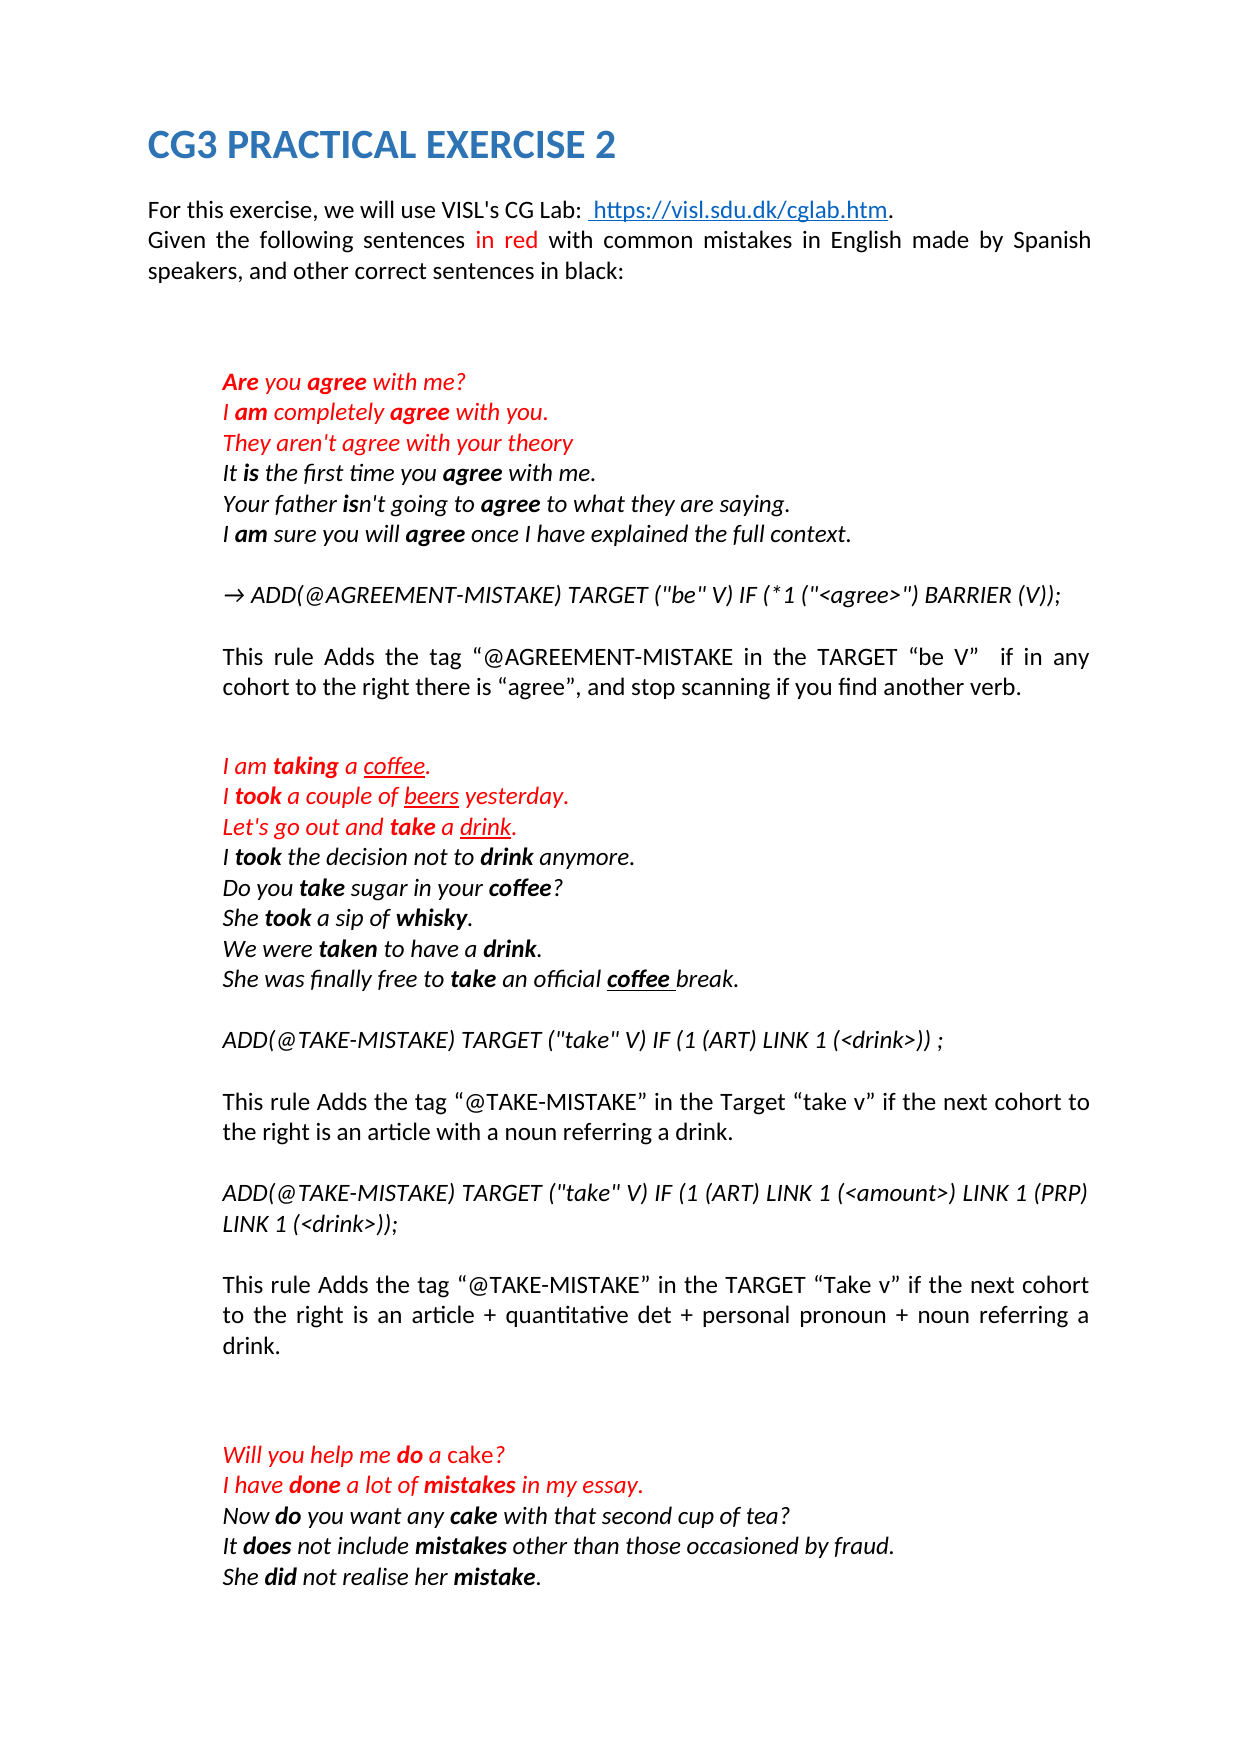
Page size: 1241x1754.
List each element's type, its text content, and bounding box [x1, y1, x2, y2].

text For this exercise, we will use VISL's CG Lab: https://visl.sdu.dk/cglab.htm. [148, 194, 1092, 224]
text Given the following sentences in red with common mistakes in English made by Spanish speakers, and other correct sentences in black: [148, 224, 1092, 286]
table_header Are you agree with me? I am completely agree with you. They aren't agree with your theory It is the first time you agree with me. Your father isn't going to agree to what they are saying. I am sure you will agree once I have explained the full context. → ADD(@AGREEMENT-MISTAKE) TARGET ("be" V) IF (*1 ("<agree>") BARRIER (V)); This rule Adds the tag “@AGREEMENT-MISTAKE in the TARGET “be V” if in any cohort to the right there is “agree”, and stop scanning if you find another verb. [148, 366, 1092, 750]
subtitle CG3 PRACTICAL EXERCISE 2 [148, 118, 1092, 169]
table_cell Will you help me do a cake? I have done a lot of mistakes in my essay. Now do you want any cake with that second cup of tea? It does not include mistakes other than those occasioned by fraud. She did not realise her mistake. [148, 1409, 1092, 1622]
table_cell I am taking a coffee. I took a couple of beers yesterday. Let's go out and take a drink. I took the decision not to drink anymore. Do you take sugar in your coffee? She took a sip of whisky. We were taken to have a drink. She was finally free to take an official coffee break. ADD(@TAKE-MISTAKE) TARGET ("take" V) IF (1 (ART) LINK 1 (<drink>)) ; This rule Adds the tag “@TAKE-MISTAKE” in the Target “take v” if the next cohort to the right is an article with a noun referring a drink. ADD(@TAKE-MISTAKE) TARGET ("take" V) IF (1 (ART) LINK 1 (<amount>) LINK 1 (PRP) LINK 1 (<drink>)); This rule Adds the tag “@TAKE-MISTAKE” in the TARGET “Take v” if the next cohort to the right is an article + quantitative det + personal pronoun + noun referring a drink. [148, 750, 1092, 1408]
